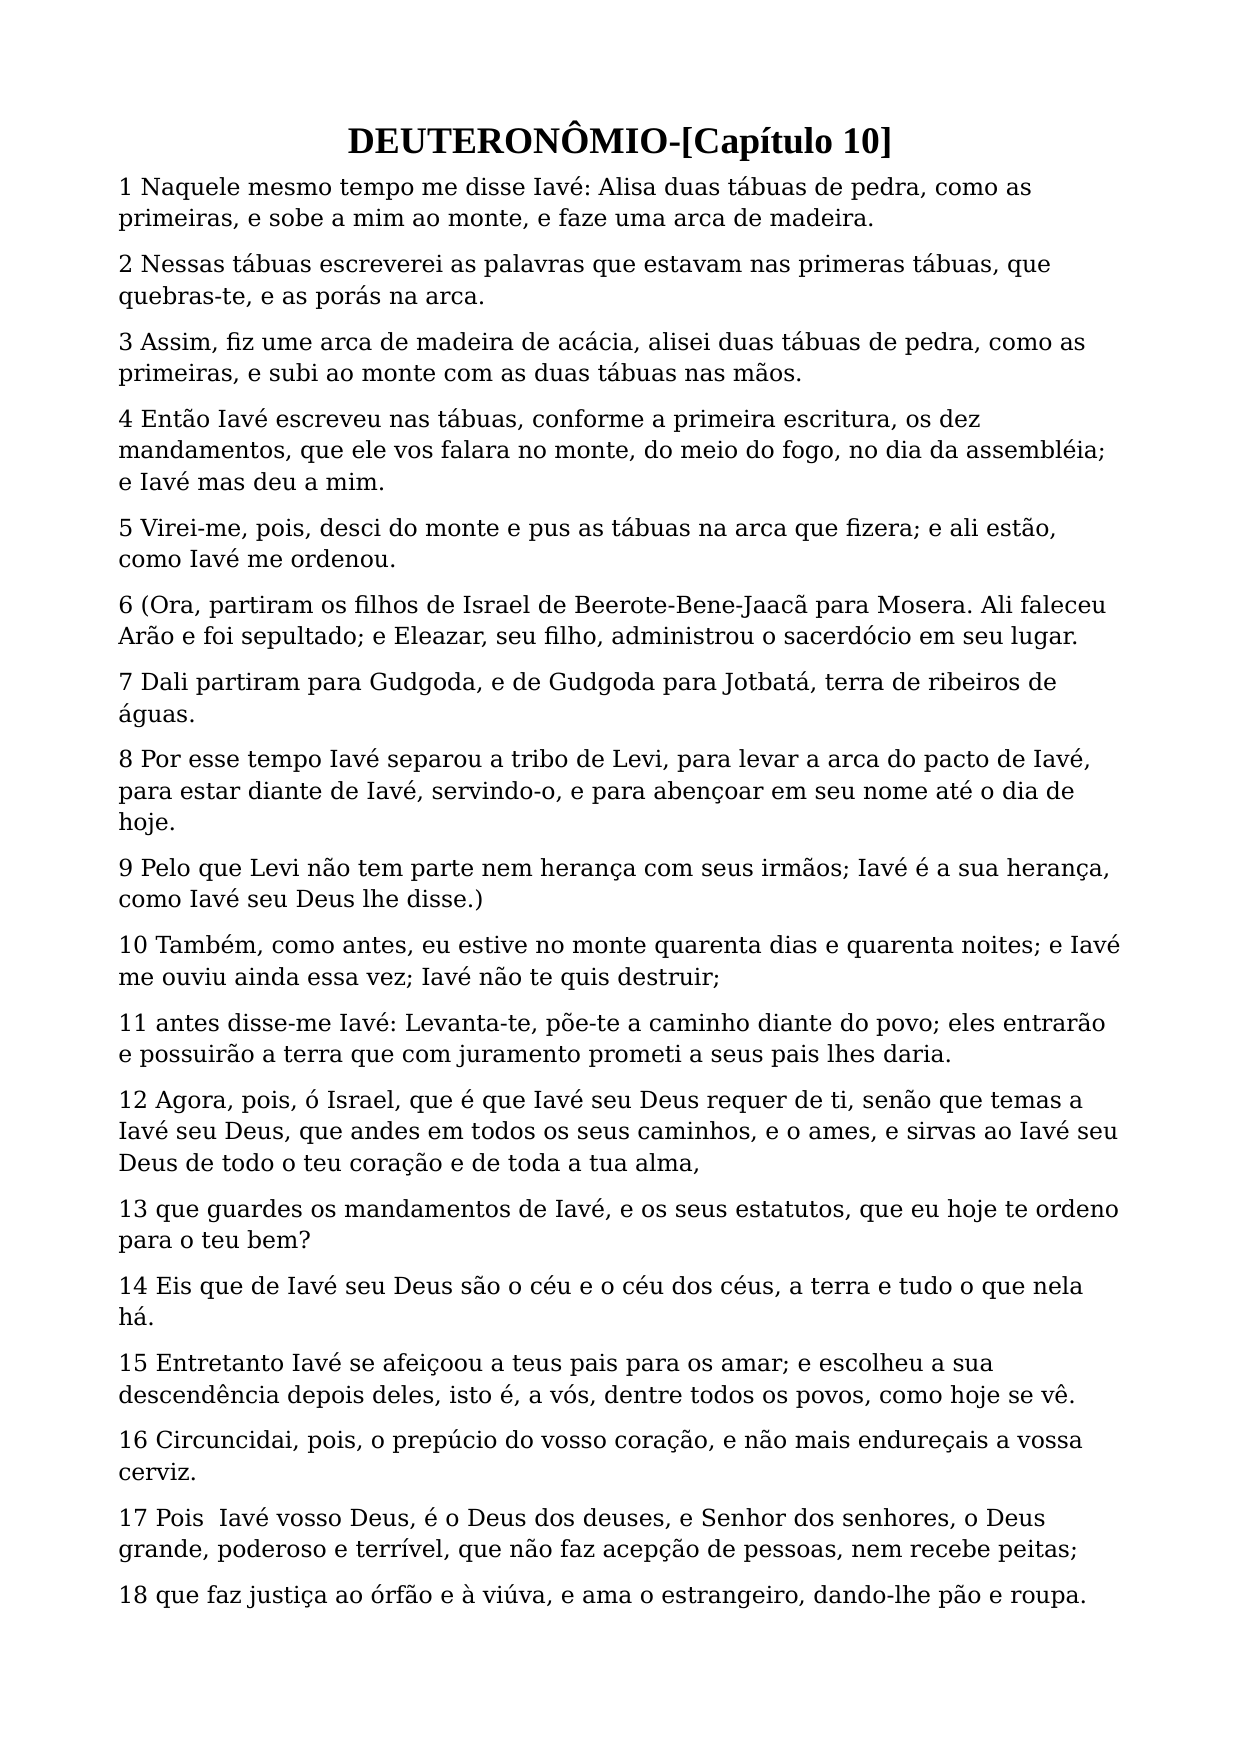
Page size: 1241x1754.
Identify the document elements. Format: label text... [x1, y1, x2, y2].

text 1 Naquele mesmo tempo me disse Iavé: Alisa duas tábuas de pedra, como as primeiras, e sobe a mim ao monte, e faze uma arca de madeira. [118, 174, 1122, 232]
text 4 Então Iavé escreveu nas tábuas, conforme a primeira escritura, os dez mandamentos, que ele vos falara no monte, do meio do fogo, no dia da assembléia; e Iavé mas deu a mim. [118, 406, 1122, 496]
text 12 Agora, pois, ó Israel, que é que Iavé seu Deus requer de ti, senão que temas a Iavé seu Deus, que andes em todos os seus caminhos, e o ames, e sirvas ao Iavé seu Deus de todo o teu coração e de toda a tua alma, [118, 1087, 1122, 1177]
text 5 Virei-me, pois, desci do monte e pus as tábuas na arca que fizera; e ali estão, como Iavé me ordenou. [118, 514, 1122, 573]
text 8 Por esse tempo Iavé separou a tribo de Levi, para levar a arca do pacto de Iavé, para estar diante de Iavé, servindo-o, e para abençoar em seu nome até o dia de hoje. [118, 746, 1122, 836]
text 10 Também, como antes, eu estive no monte quarenta dias e quarenta noites; e Iavé me ouviu ainda essa vez; Iavé não te quis destruir; [118, 932, 1122, 991]
subtitle DEUTERONÔMIO-[Capítulo 10] [118, 118, 1122, 161]
text 16 Circuncidai, pois, o prepúcio do vosso coração, e não mais endureçais a vossa cerviz. [118, 1427, 1122, 1486]
text 17 Pois Iavé vosso Deus, é o Deus dos deuses, e Senhor dos senhores, o Deus grande, poderoso e terrível, que não faz acepção de pessoas, nem recebe peitas; [118, 1504, 1122, 1563]
text 6 (Ora, partiram os filhos de Israel de Beerote-Bene-Jaacã para Mosera. Ali faleceu Arão e foi sepultado; e Eleazar, seu filho, administrou o sacerdócio em seu lugar. [118, 592, 1122, 650]
text 9 Pelo que Levi não tem parte nem herança com seus irmãos; Iavé é a sua herança, como Iavé seu Deus lhe disse.) [118, 855, 1122, 913]
text 11 antes disse-me Iavé: Levanta-te, põe-te a caminho diante do povo; eles entrarão e possuirão a terra que com juramento prometi a seus pais lhes daria. [118, 1009, 1122, 1068]
text 2 Nessas tábuas escreverei as palavras que estavam nas primeras tábuas, que quebras-te, e as porás na arca. [118, 251, 1122, 310]
text 13 que guardes os mandamentos de Iavé, e os seus estatutos, que eu hoje te ordeno para o teu bem? [118, 1195, 1122, 1254]
text 15 Entretanto Iavé se afeiçoou a teus pais para os amar; e escolheu a sua descendência depois deles, isto é, a vós, dentre todos os povos, como hoje se vê. [118, 1350, 1122, 1408]
text 7 Dali partiram para Gudgoda, e de Gudgoda para Jotbatá, terra de ribeiros de águas. [118, 669, 1122, 727]
text 3 Assim, fiz ume arca de madeira de acácia, alisei duas tábuas de pedra, como as primeiras, e subi ao monte com as duas tábuas nas mãos. [118, 328, 1122, 387]
text 14 Eis que de Iavé seu Deus são o céu e o céu dos céus, a terra e tudo o que nela há. [118, 1273, 1122, 1331]
text 18 que faz justiça ao órfão e à viúva, e ama o estrangeiro, dando-lhe pão e roupa. [118, 1582, 1122, 1609]
